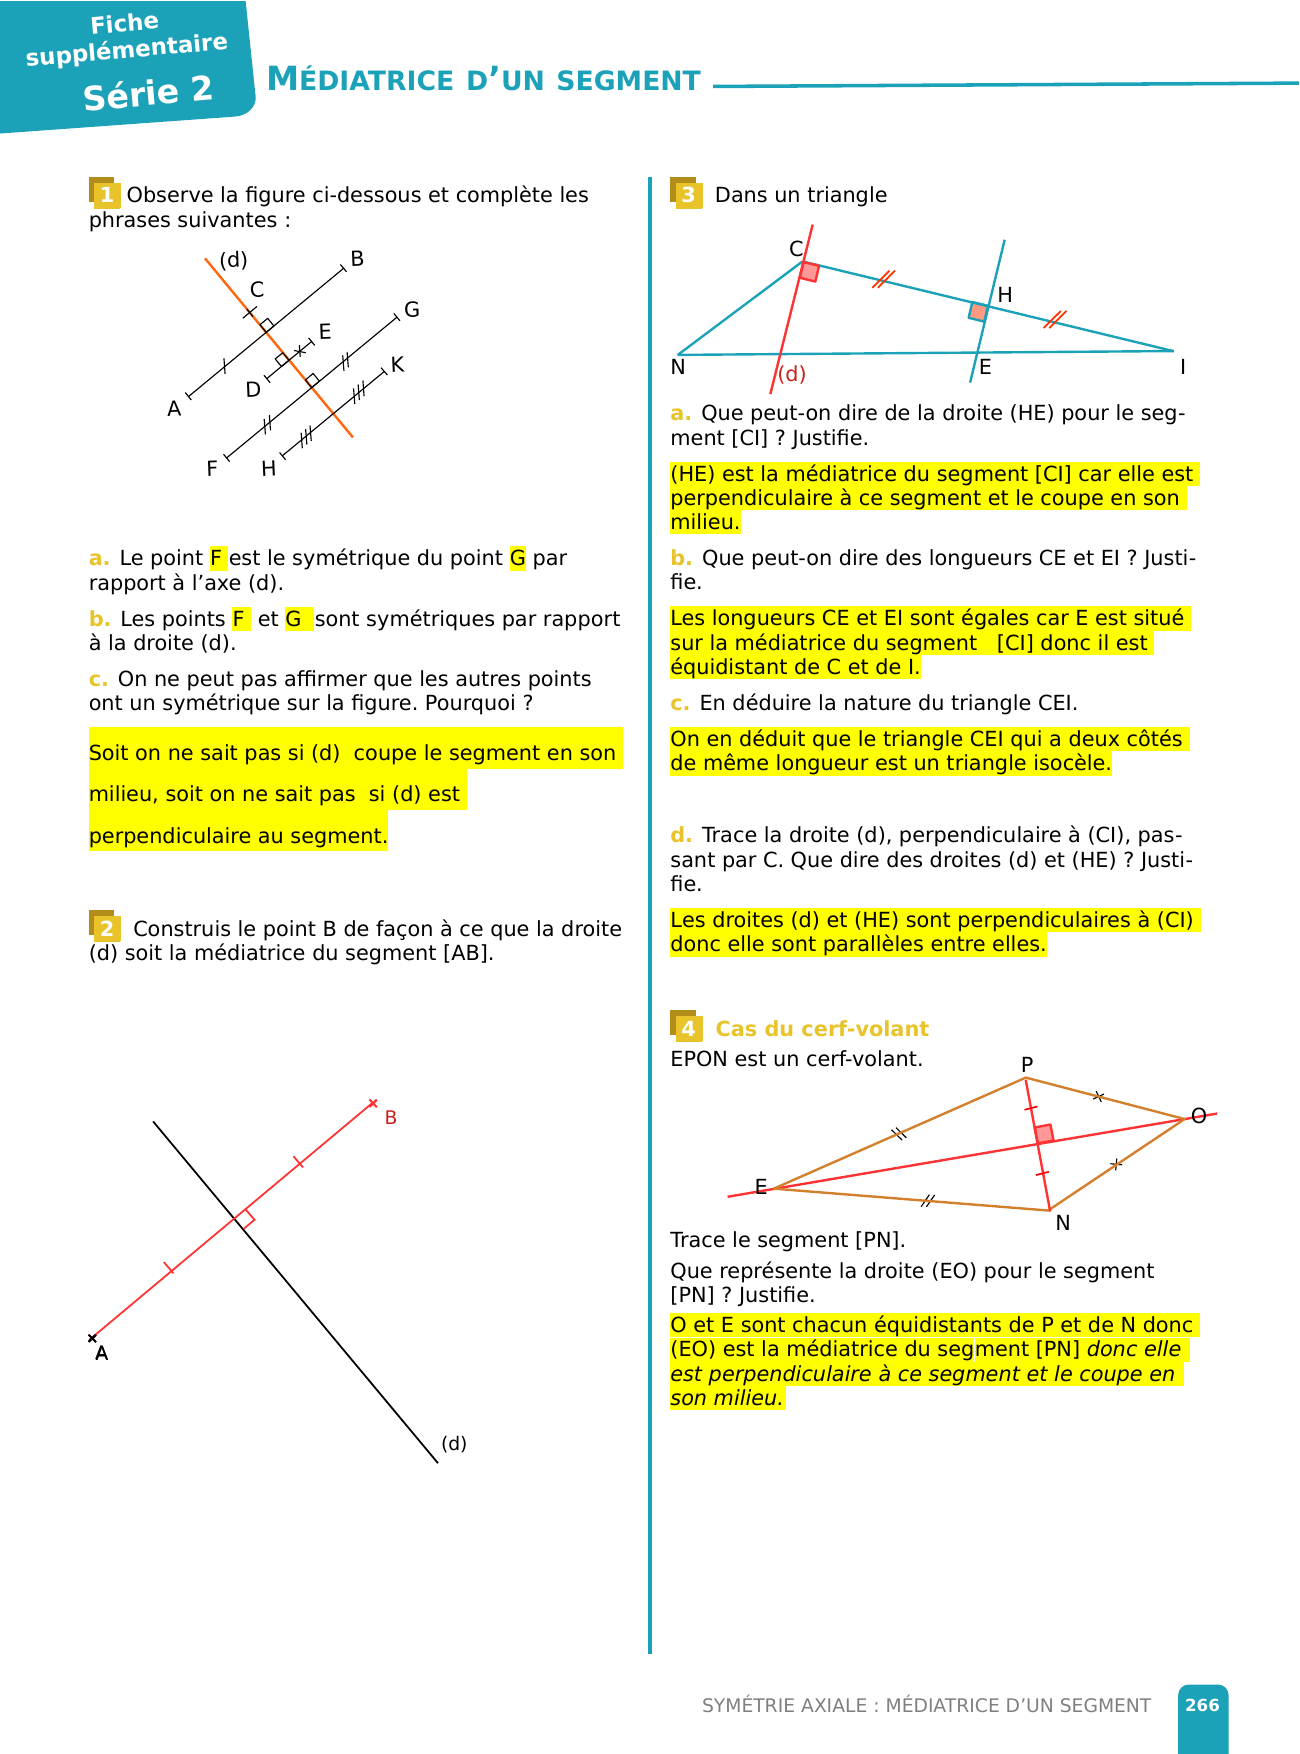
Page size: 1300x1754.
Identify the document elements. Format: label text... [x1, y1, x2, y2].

subtitle Dans un triangle [696, 177, 1211, 208]
subtitle O et E sont chacun équidistants de P et de N donc (EO) est la médiatrice du seg­ment [PN] donc elle est perpendiculaire à ce segment et le coupe en son milieu. [670, 1313, 1205, 1410]
subtitle Construis le point B de façon à ce que la droite (d) soit la médiatrice du segment [AB]. [88, 910, 629, 966]
text Soit on ne sait pas si (d) coupe le segment en son milieu, soit on ne sait pas si (d) est perpendiculaire au segment. [388, 727, 629, 851]
subtitle EPON est un cerf-volant. [670, 1047, 1205, 1072]
list En déduire la nature du triangle CEI. [670, 691, 1211, 715]
list Que peut-on dire des longueurs CE et EI ? Justi­fie. [670, 546, 1211, 595]
subtitle Cas du cerf-volant [696, 1010, 1211, 1041]
subtitle Trace le segment [PN]. [670, 1228, 1205, 1253]
list Trace la droite (d), perpendiculaire à (CI), pas­sant par C. Que dire des droites (d) et (HE) ? Justi­fie. [670, 823, 1211, 896]
list Les longueurs CE et EI sont égales car E est situé sur la médiatrice du segment [CI] donc il est équidistant de C et de I. [921, 606, 1211, 679]
subtitle Que représente la droite (EO) pour le segment [PN] ? Justifie. [670, 1259, 1205, 1307]
subtitle (HE) est la médiatrice du seg­ment [CI] car elle est perpendiculaire à ce segment et le coupe en son milieu. [741, 462, 1205, 534]
list On ne peut pas affirmer que les autres points ont un symétrique sur la figure. Pourquoi ? [88, 667, 629, 716]
subtitle Observe la figure ci-dessous et complète les phrases suivantes : [88, 177, 629, 232]
list Que peut-on dire de la droite (HE) pour le seg­ment [CI] ? Justifie. [670, 401, 1211, 450]
list Le point F est le symétrique du point G par rapport à l’axe (d). [88, 546, 629, 595]
list Les droites (d) et (HE) sont perpendiculaires à (CI) donc elle sont parallèles entre elles. [670, 908, 1211, 957]
list On en déduit que le triangle CEI qui a deux côtés de même longueur est un triangle isocèle. [1112, 727, 1211, 776]
list Les points F et G sont symétriques par rap­port à la droite (d). [88, 607, 629, 655]
